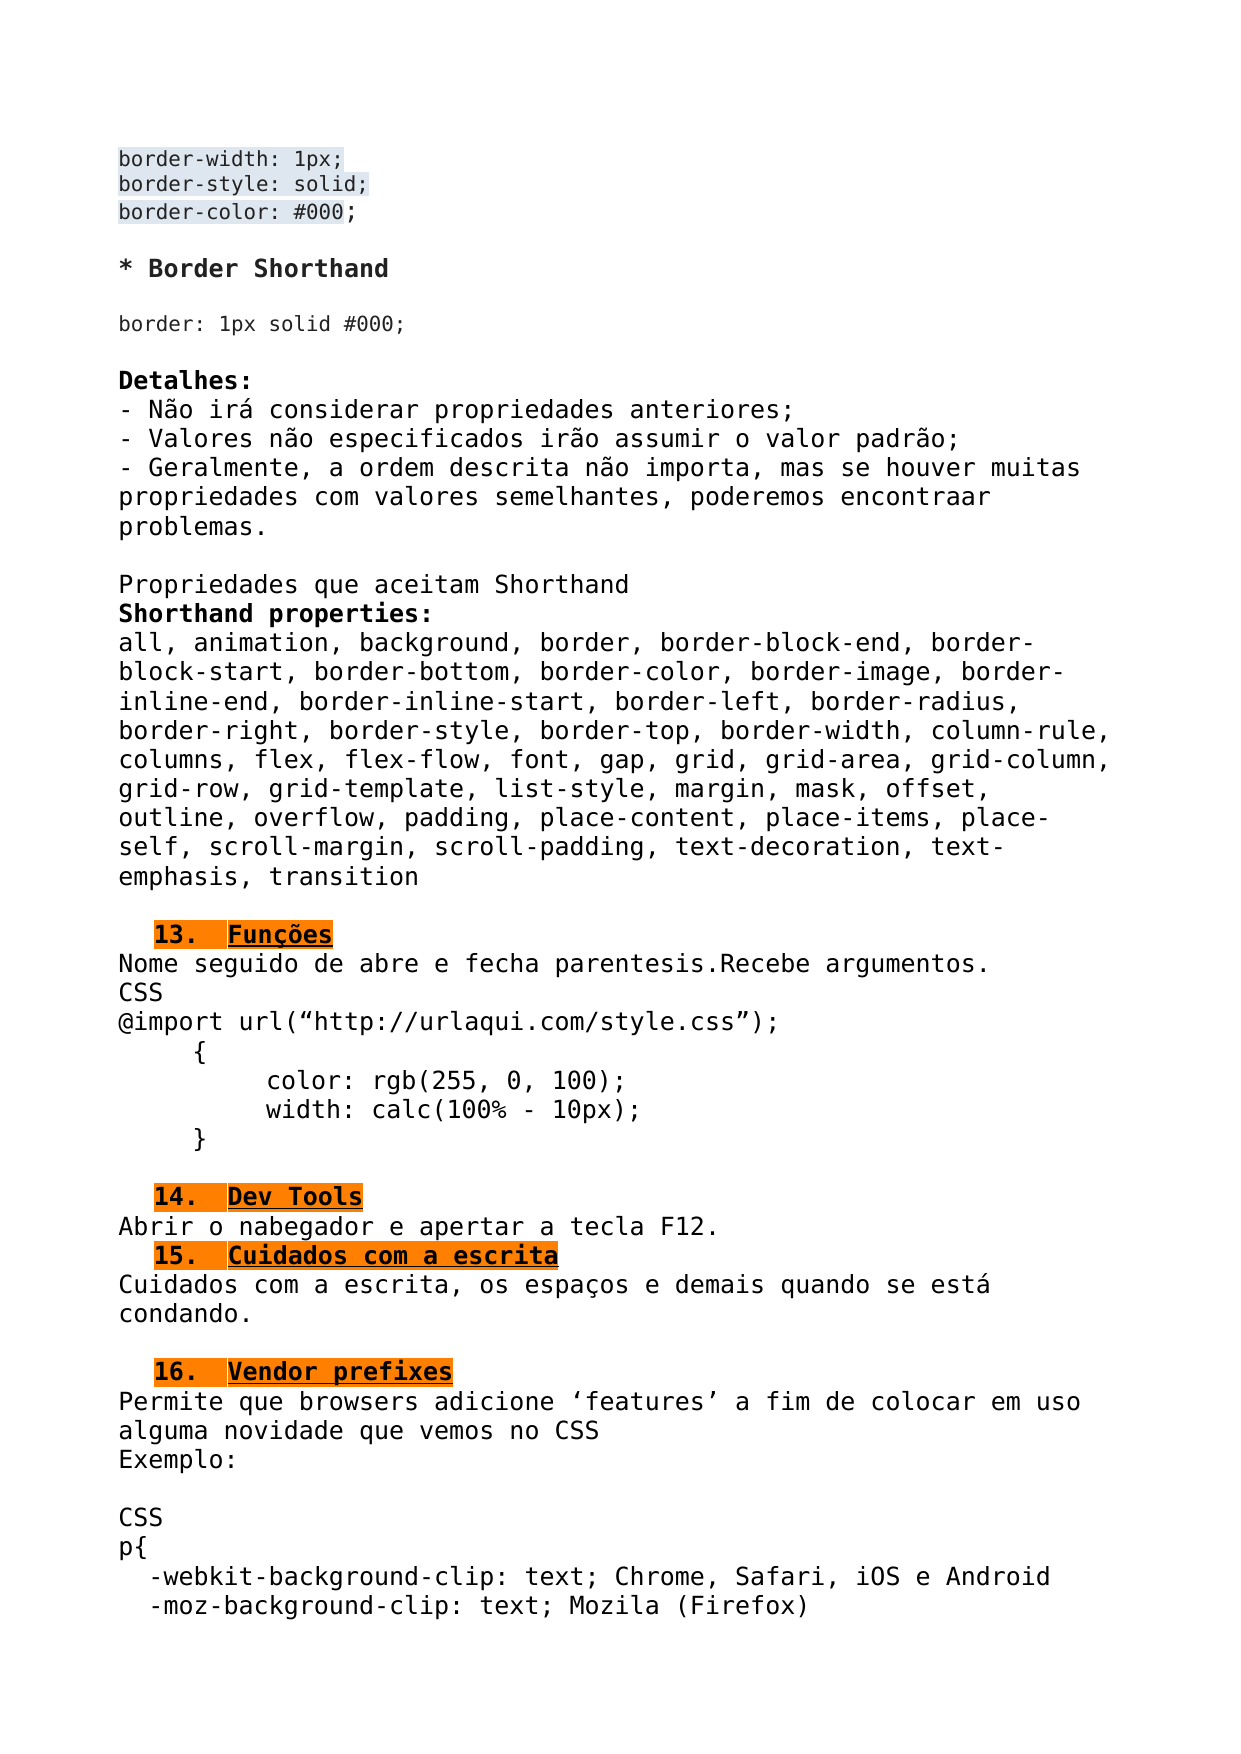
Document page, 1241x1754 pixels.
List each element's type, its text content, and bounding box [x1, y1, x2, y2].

text Nome seguido de abre e fecha parentesis.Recebe argumentos. [118, 949, 1122, 978]
text p{ [118, 1533, 1122, 1562]
text border-style: solid; [118, 172, 1122, 196]
text -moz-background-clip: text; Mozila (Firefox) [118, 1591, 1122, 1620]
text border-color: #000; [118, 196, 1122, 225]
text * Border Shorthand [118, 254, 1122, 283]
list Funções [227, 920, 1122, 949]
list Vendor prefixes [227, 1358, 1122, 1387]
text border: 1px solid #000; [118, 312, 1122, 337]
text - Não irá considerar propriedades anteriores; [118, 395, 1122, 424]
text Propriedades que aceitam Shorthand [118, 570, 1122, 599]
text color: rgb(255, 0, 100); [118, 1066, 1122, 1095]
text width: calc(100% - 10px); [118, 1095, 1122, 1124]
text @import url(“http://urlaqui.com/style.css”); [118, 1008, 1122, 1037]
text -webkit-background-clip: text; Chrome, Safari, iOS e Android [118, 1562, 1122, 1591]
text } [118, 1124, 1122, 1153]
text Detalhes: [118, 366, 1122, 395]
text { [118, 1037, 1122, 1066]
list Abrir o nabegador e apertar a tecla F12. [118, 1212, 1122, 1241]
text CSS [118, 978, 1122, 1008]
text Shorthand properties: [118, 599, 1122, 628]
list Cuidados com a escrita, os espaços e demais quando se está condando. [118, 1270, 1122, 1328]
text border-width: 1px; [118, 147, 1122, 172]
list Cuidados com a escrita [227, 1241, 1122, 1270]
text Permite que browsers adicione ‘features’ a fim de colocar em uso alguma novidade que vemos no CSS [118, 1387, 1122, 1445]
text all, animation, background, border, border-block-end, border-block-start, border-bottom, border-color, border-image, border-inline-end, border-inline-start, border-left, border-radius, border-right, border-style, border-top, border-width, column-rule, columns, flex, flex-flow, font, gap, grid, grid-area, grid-column, grid-row, grid-template, list-style, margin, mask, offset, outline, overflow, padding, place-content, place-items, place-self, scroll-margin, scroll-padding, text-decoration, text-emphasis, transition [118, 628, 1122, 891]
text - Geralmente, a ordem descrita não importa, mas se houver muitas propriedades com valores semelhantes, poderemos encontraar problemas. [118, 453, 1122, 541]
text Exemplo: [118, 1445, 1122, 1474]
list Dev Tools [227, 1183, 1122, 1212]
text CSS [118, 1503, 1122, 1533]
text - Valores não especificados irão assumir o valor padrão; [118, 424, 1122, 453]
